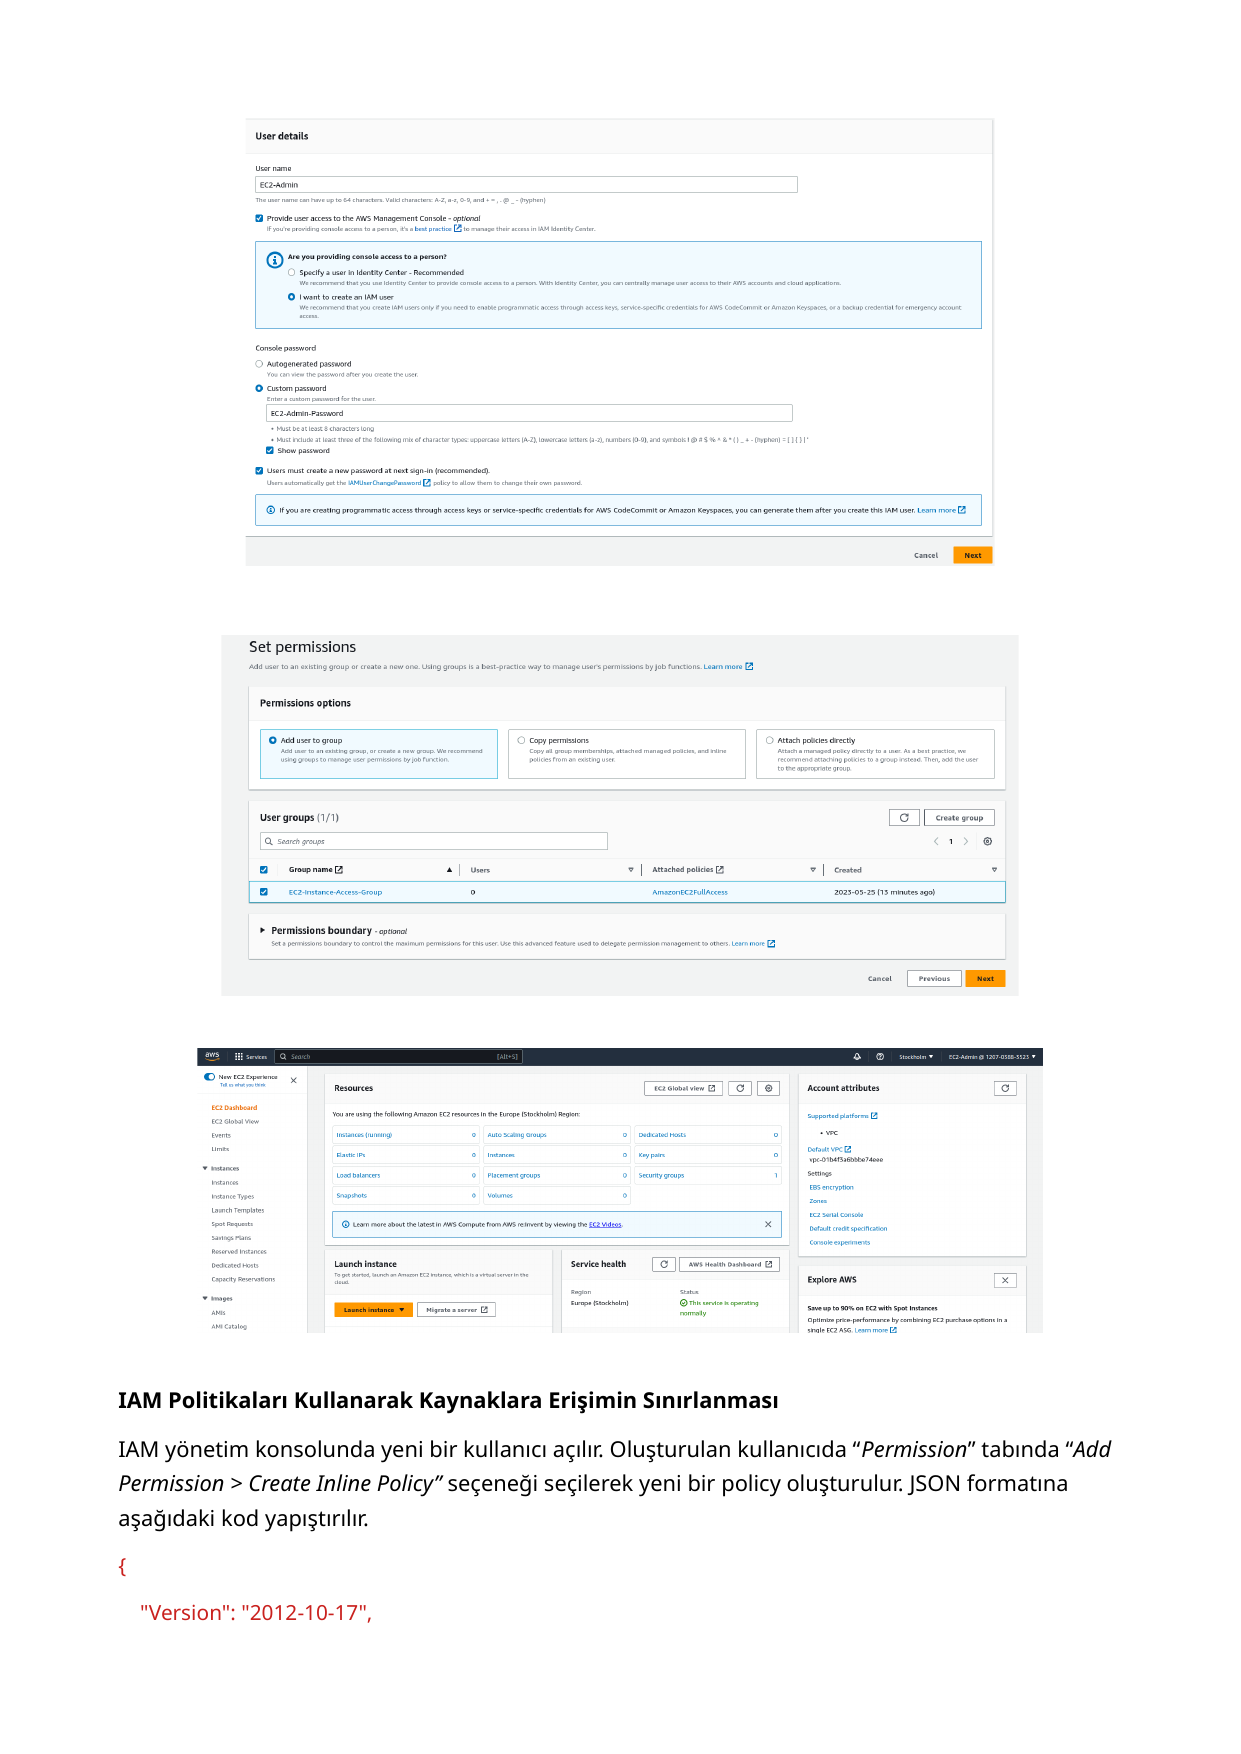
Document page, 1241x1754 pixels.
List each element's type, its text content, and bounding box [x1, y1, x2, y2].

picture [221, 635, 1019, 996]
text { [118, 1551, 1122, 1580]
text "Version": "2012-10-17", [118, 1598, 1122, 1627]
picture [245, 118, 995, 566]
text IAM Politikaları Kullanarak Kaynaklara Erişimin Sınırlanması [118, 1386, 1122, 1415]
text IAM yönetim konsolunda yeni bir kullanıcı açılır. Oluşturulan kullanıcıda “Permission” tabında “Add Permission > Create Inline Policy” seçeneği seçilerek yeni bir policy oluşturulur. JSON formatına aşağıdaki kod yapıştırılır. [118, 1434, 1122, 1532]
picture [197, 1048, 1043, 1333]
